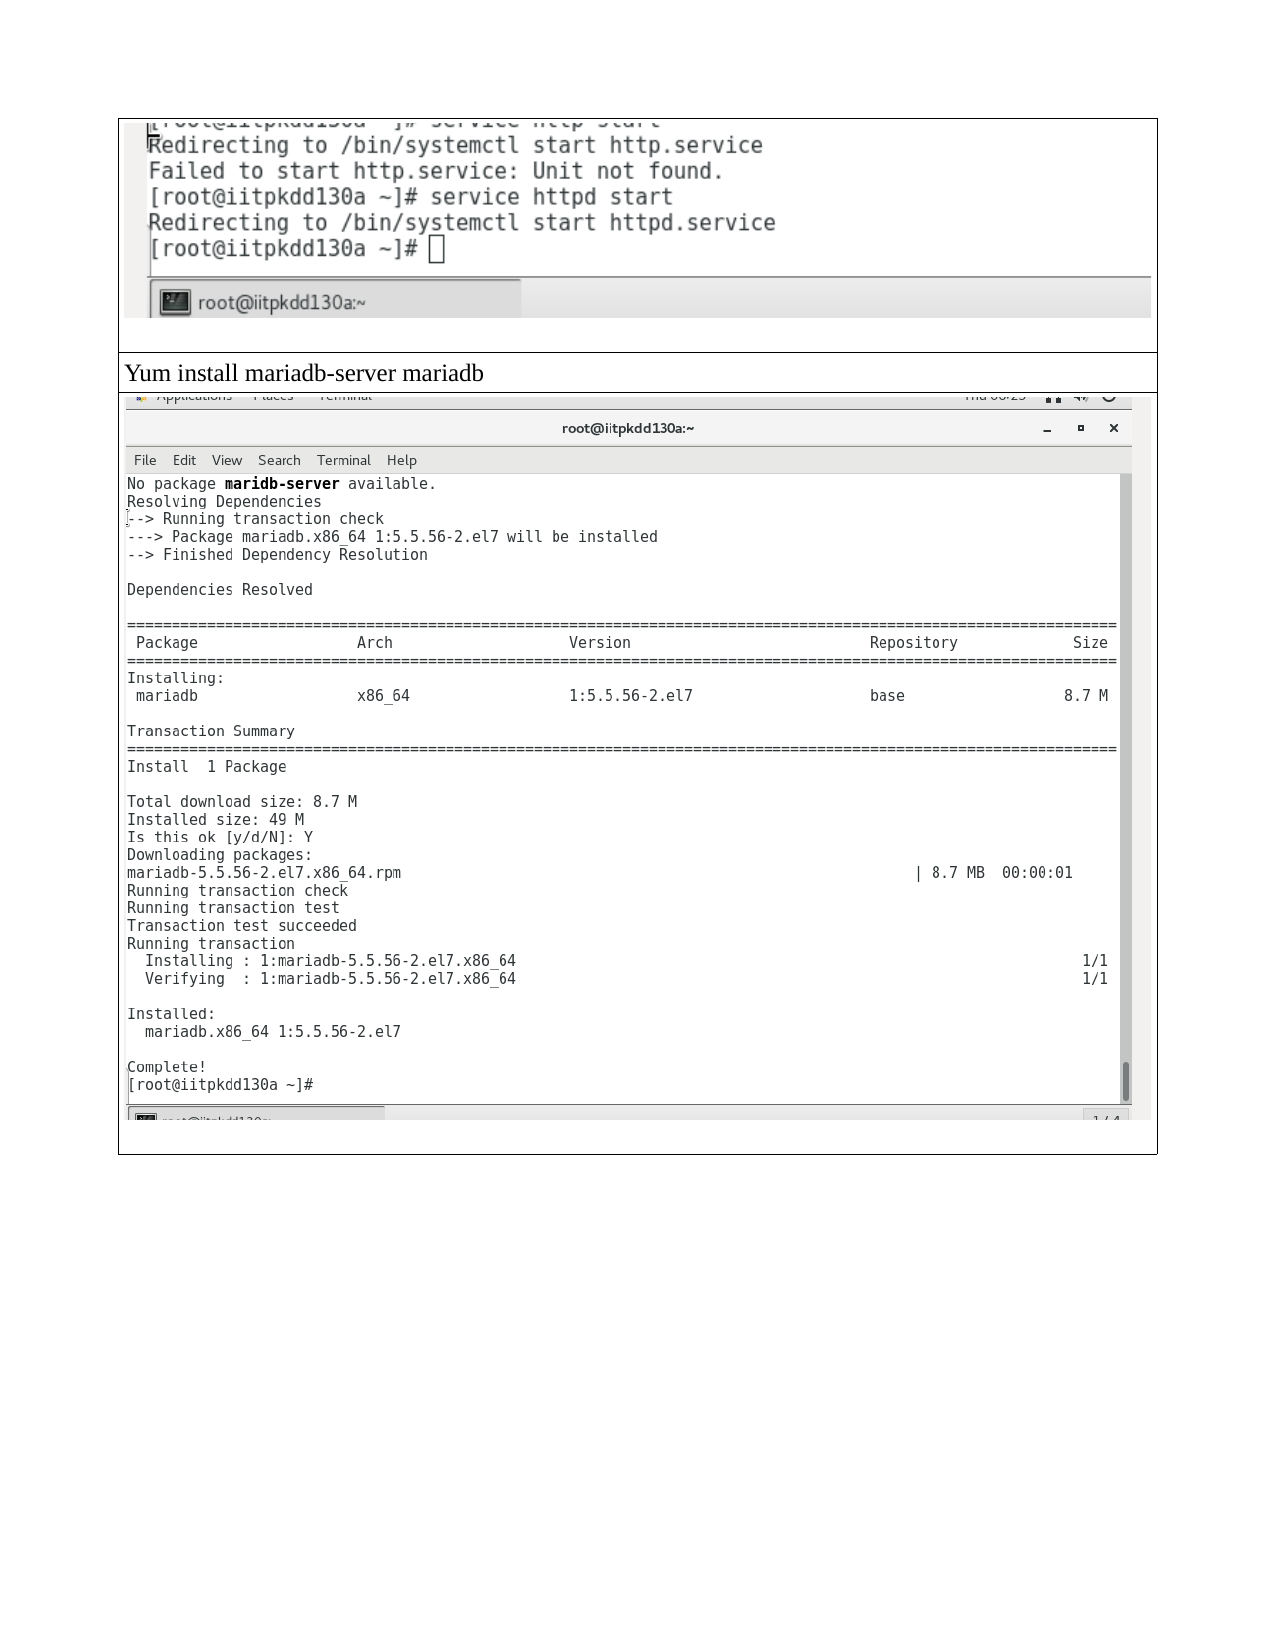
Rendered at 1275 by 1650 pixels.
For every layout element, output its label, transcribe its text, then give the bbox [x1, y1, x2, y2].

picture [123, 123, 1152, 318]
table_header Yum install mariadb-server mariadb [119, 353, 1157, 392]
picture [123, 397, 1152, 1120]
table_cell [119, 393, 1157, 1154]
table_cell [119, 119, 1157, 352]
